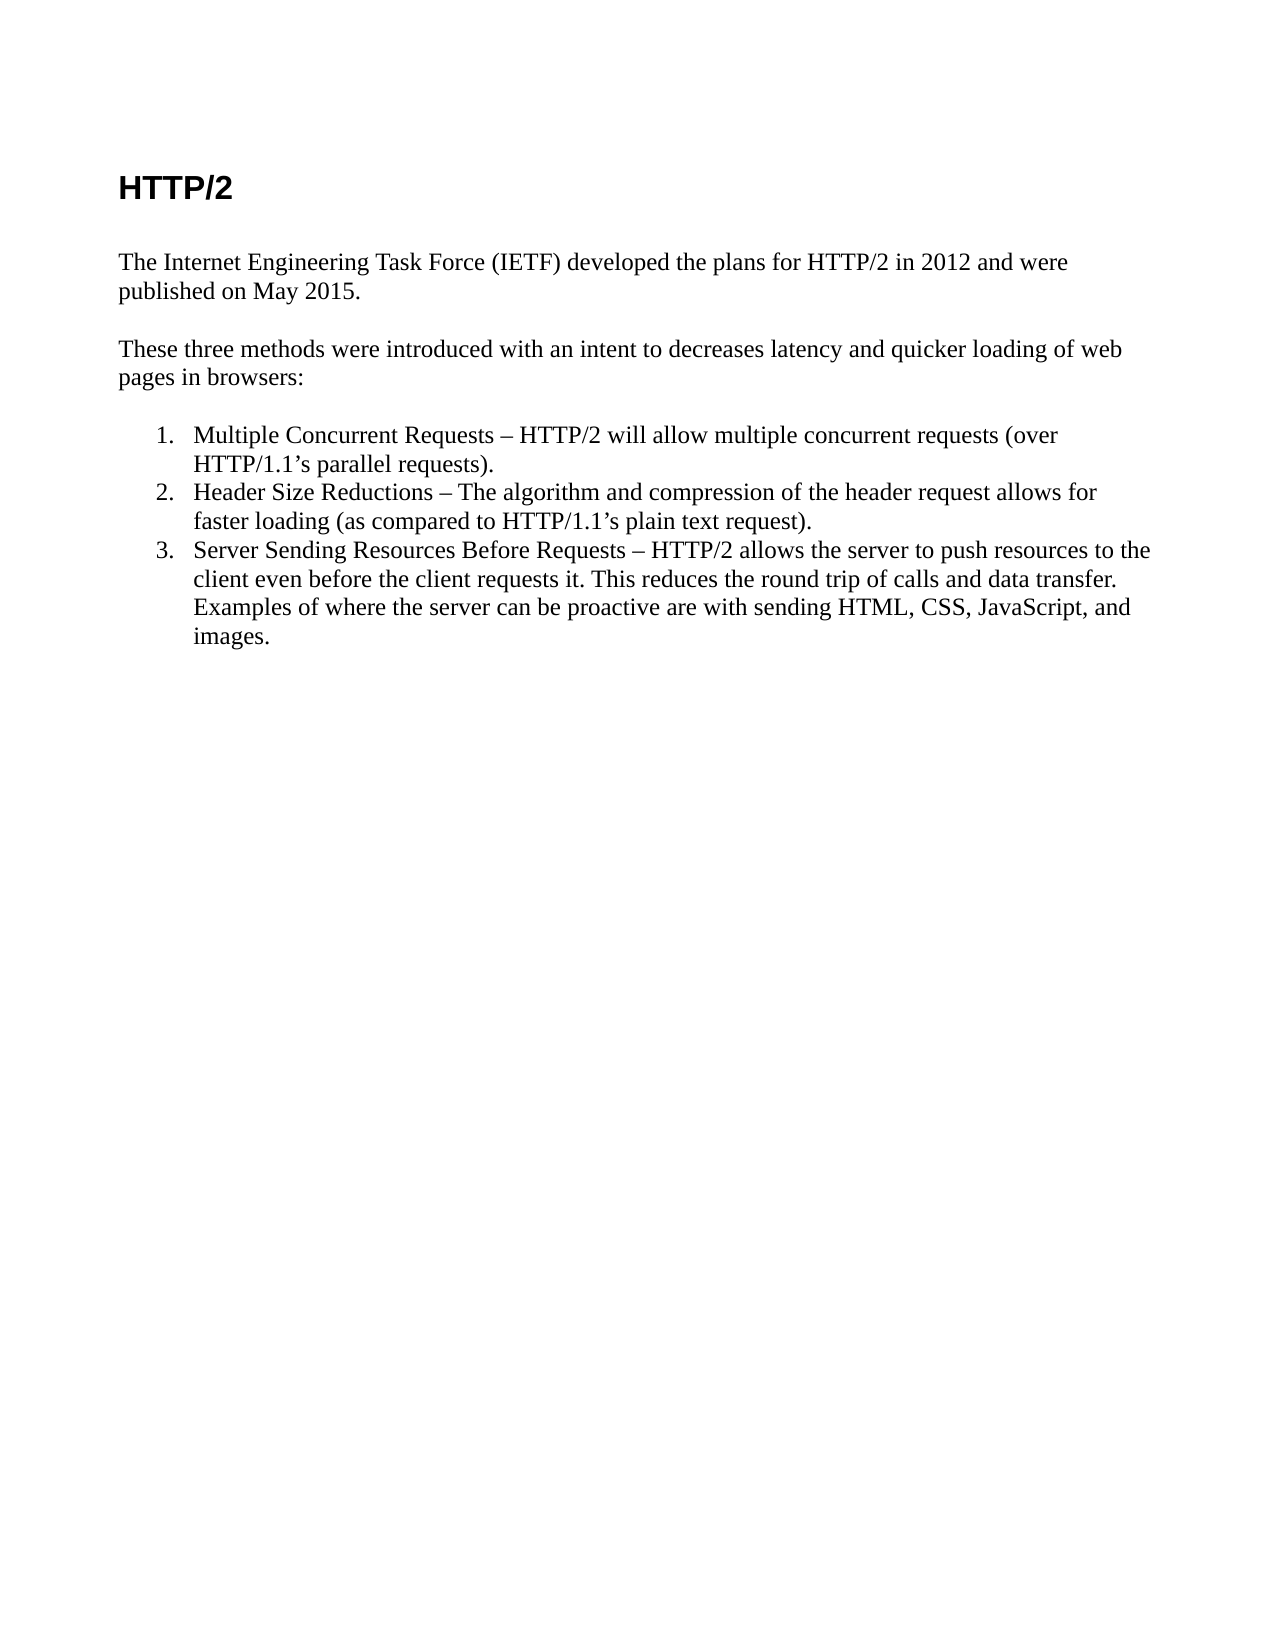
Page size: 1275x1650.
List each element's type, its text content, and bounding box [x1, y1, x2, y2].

subtitle HTTP/2 [118, 168, 1157, 206]
list Header Size Reductions – The algorithm and compression of the header request allows for faster loading (as compared to HTTP/1.1’s plain text request). [156, 477, 1157, 535]
text The Internet Engineering Task Force (IETF) developed the plans for HTTP/2 in 2012 and were published on May 2015. [118, 247, 1157, 305]
list Multiple Concurrent Requests – HTTP/2 will allow multiple concurrent requests (over HTTP/1.1’s parallel requests). [156, 420, 1157, 477]
list Server Sending Resources Before Requests – HTTP/2 allows the server to push resources to the client even before the client requests it. This reduces the round trip of calls and data transfer. Examples of where the server can be proactive are with sending HTML, CSS, JavaScript, and images. [156, 535, 1157, 650]
text These three methods were introduced with an intent to decreases latency and quicker loading of web pages in browsers: [118, 334, 1157, 391]
